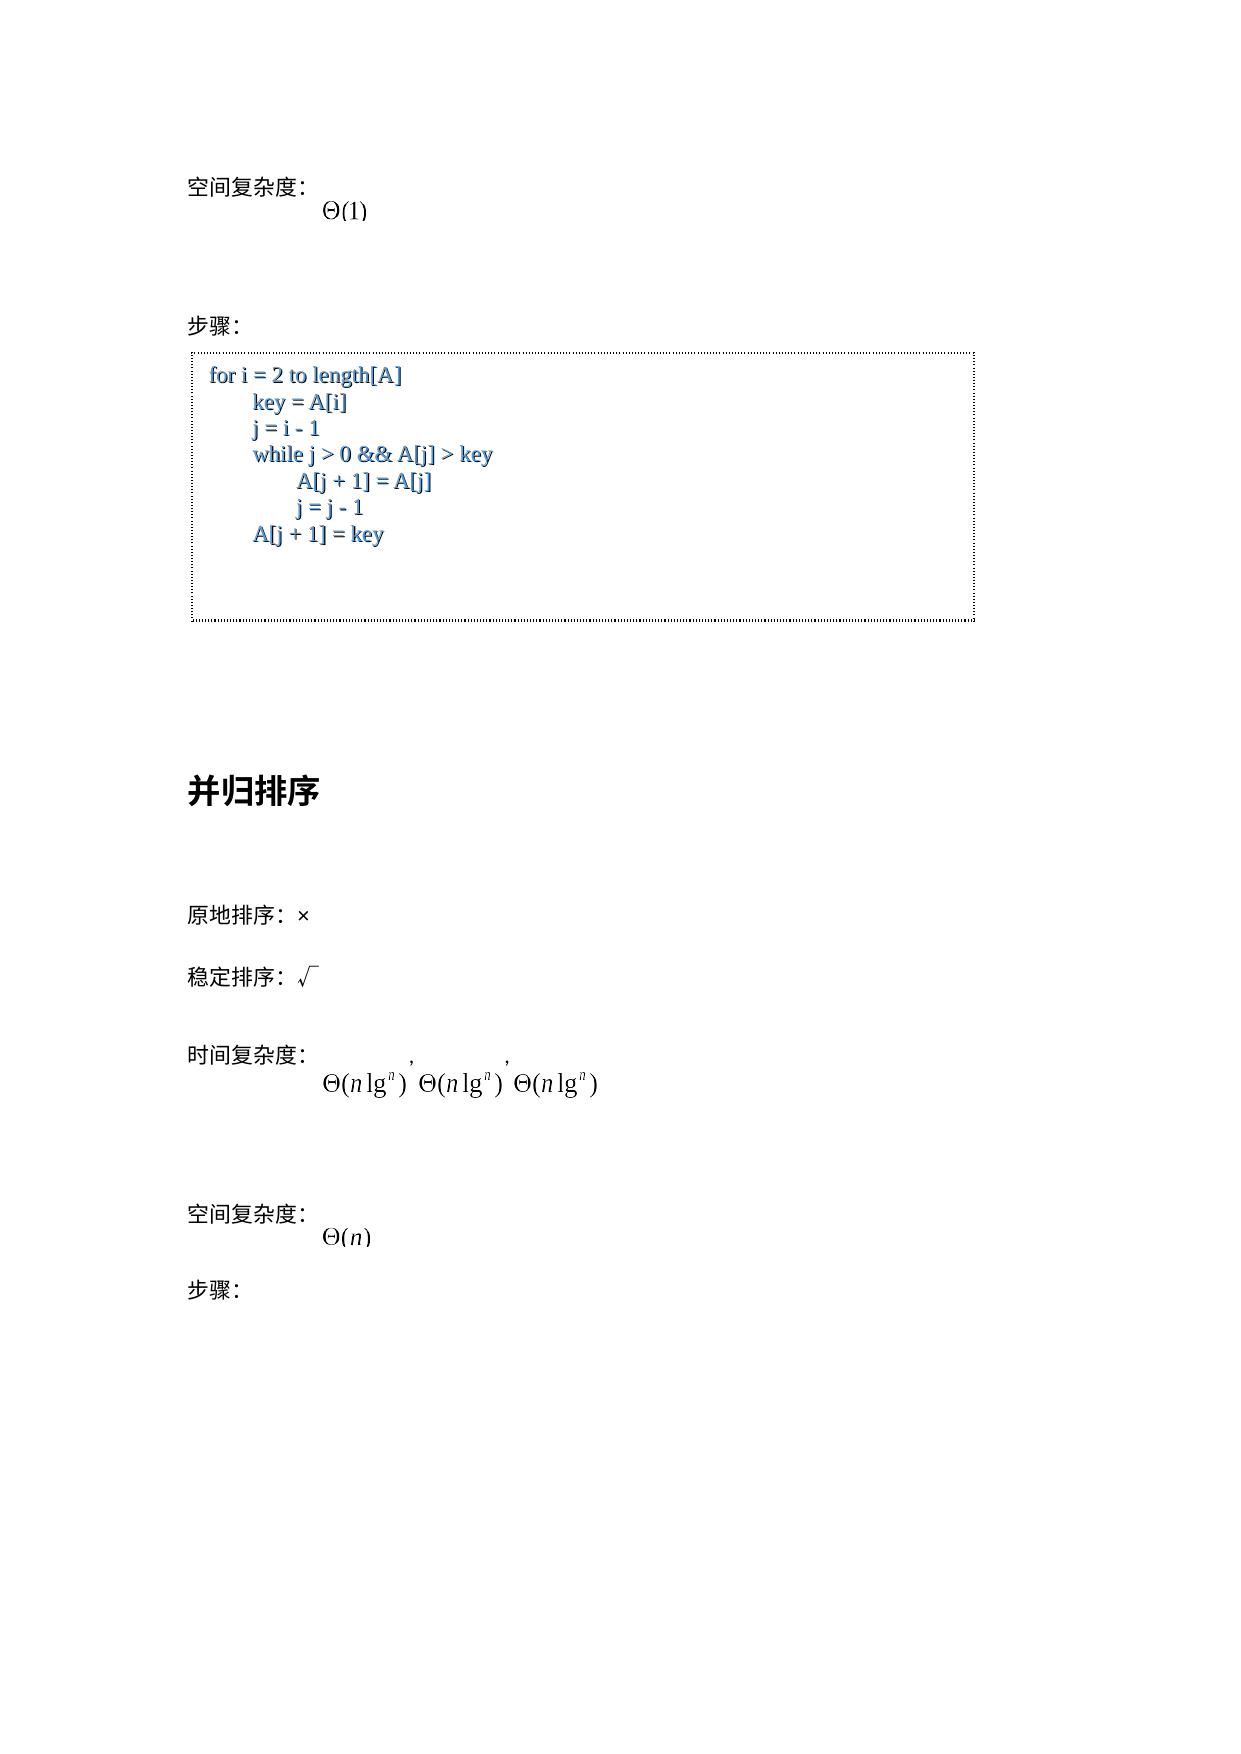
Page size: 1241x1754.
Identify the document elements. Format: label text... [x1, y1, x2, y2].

text j = j - 1 [252, 493, 958, 519]
text 步骤： [187, 1247, 1053, 1309]
text 空间复杂度： [187, 1184, 1053, 1247]
text for i = 2 to length[A] [208, 361, 958, 388]
text key = A[i] [208, 388, 958, 414]
text 空间复杂度： [187, 158, 1053, 221]
text 时间复杂度：,, [187, 997, 1053, 1122]
text A[j + 1] = A[j] [252, 467, 958, 493]
subtitle 并归排序 [187, 748, 1053, 810]
text 稳定排序：√ [187, 934, 1053, 997]
text j = i - 1 [208, 414, 958, 441]
text 原地排序：× [187, 872, 1053, 934]
text A[j + 1] = key [208, 519, 958, 546]
text 步骤： [187, 283, 1053, 346]
text while j > 0 && A[j] > key [208, 441, 958, 467]
